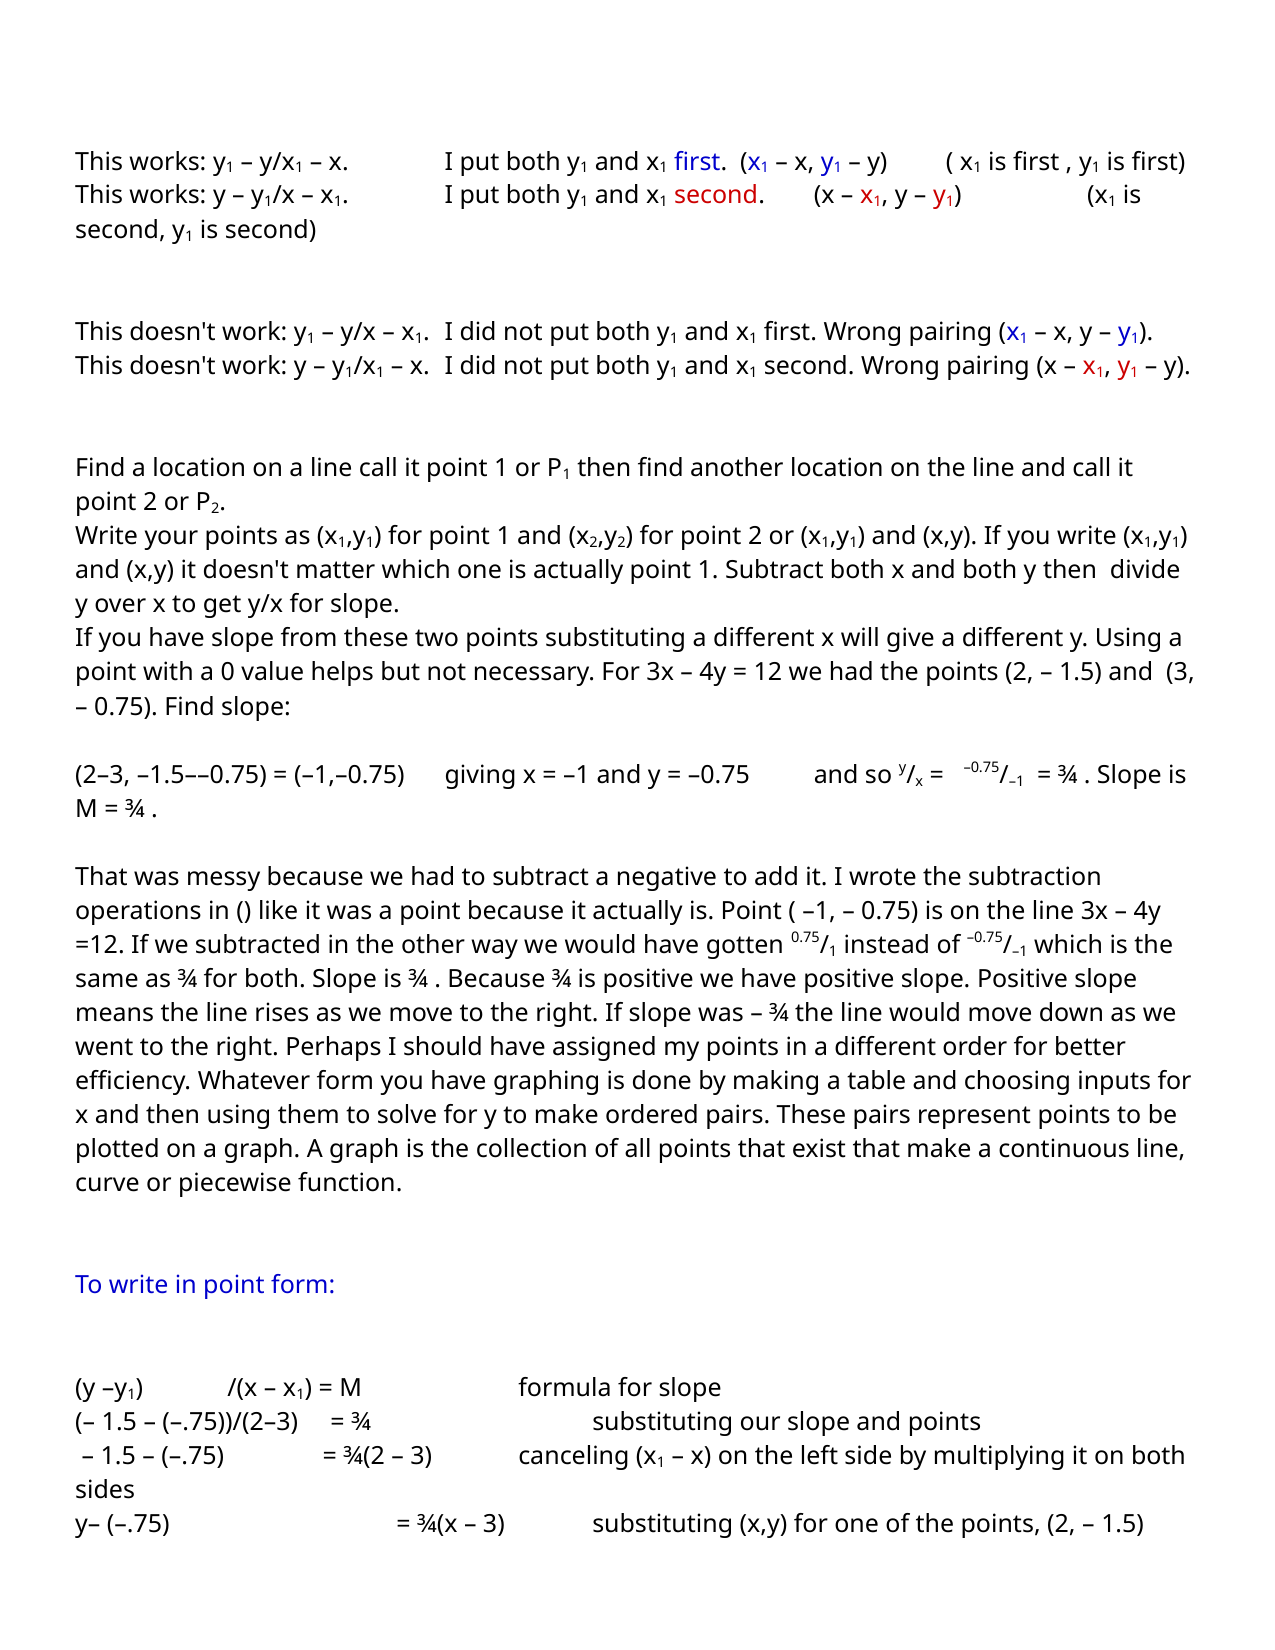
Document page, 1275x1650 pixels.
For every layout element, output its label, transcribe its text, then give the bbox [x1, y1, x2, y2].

text This works: y1 – y/x1 – x. I put both y1 and x1 first. (x1 – x, y1 – y) ( x1 is first , y1 is first) [75, 143, 1200, 177]
text This works: y – y1/x – x1. I put both y1 and x1 second. (x – x1, y – y1) (x1 is second, y1 is second) [75, 177, 1200, 245]
text If you have slope from these two points substituting a different x will give a different y. Using a point with a 0 value helps but not necessary. For 3x – 4y = 12 we had the points (2, – 1.5) and (3, – 0.75). Find slope: [75, 620, 1200, 722]
text (y –y1) /(x – x1) = M formula for slope [75, 1369, 1200, 1403]
text y– (–.75) = ¾(x – 3) substituting (x,y) for one of the points, (2, – 1.5) [75, 1506, 1200, 1540]
text (– 1.5 – (–.75))/(2–3) = ¾ substituting our slope and points [75, 1403, 1200, 1437]
text Find a location on a line call it point 1 or P1 then find another location on the line and call it point 2 or P2. [75, 450, 1200, 518]
text – 1.5 – (–.75) = ¾(2 – 3) canceling (x1 – x) on the left side by multiplying it on both sides [75, 1437, 1200, 1506]
text To write in point form: [75, 1267, 1200, 1301]
text This doesn't work: y1 – y/x – x1. I did not put both y1 and x1 first. Wrong pairing (x1 – x, y – y1). [75, 313, 1200, 347]
text This doesn't work: y – y1/x1 – x. I did not put both y1 and x1 second. Wrong pairing (x – x1, y1 – y). [75, 347, 1200, 382]
text Write your points as (x1,y1) for point 1 and (x2,y2) for point 2 or (x1,y1) and (x,y). If you write (x1,y1) and (x,y) it doesn't matter which one is actually point 1. Subtract both x and both y then divide y over x to get y/x for slope. [75, 518, 1200, 620]
text That was messy because we had to subtract a negative to add it. I wrote the subtraction operations in () like it was a point because it actually is. Point ( –1, – 0.75) is on the line 3x – 4y =12. If we subtracted in the other way we would have gotten 0.75/1 instead of –0.75/–1 which is the same as ¾ for both. Slope is ¾ . Because ¾ is positive we have positive slope. Positive slope means the line rises as we move to the right. If slope was – ¾ the line would move down as we went to the right. Perhaps I should have assigned my points in a different order for better efficiency. Whatever form you have graphing is done by making a table and choosing inputs for x and then using them to solve for y to make ordered pairs. These pairs represent points to be plotted on a graph. A graph is the collection of all points that exist that make a continuous line, curve or piecewise function. [75, 858, 1200, 1199]
text (2–3, –1.5––0.75) = (–1,–0.75) giving x = –1 and y = –0.75 and so y/x = –0.75/–1 = ¾ . Slope is M = ¾ . [75, 756, 1200, 824]
